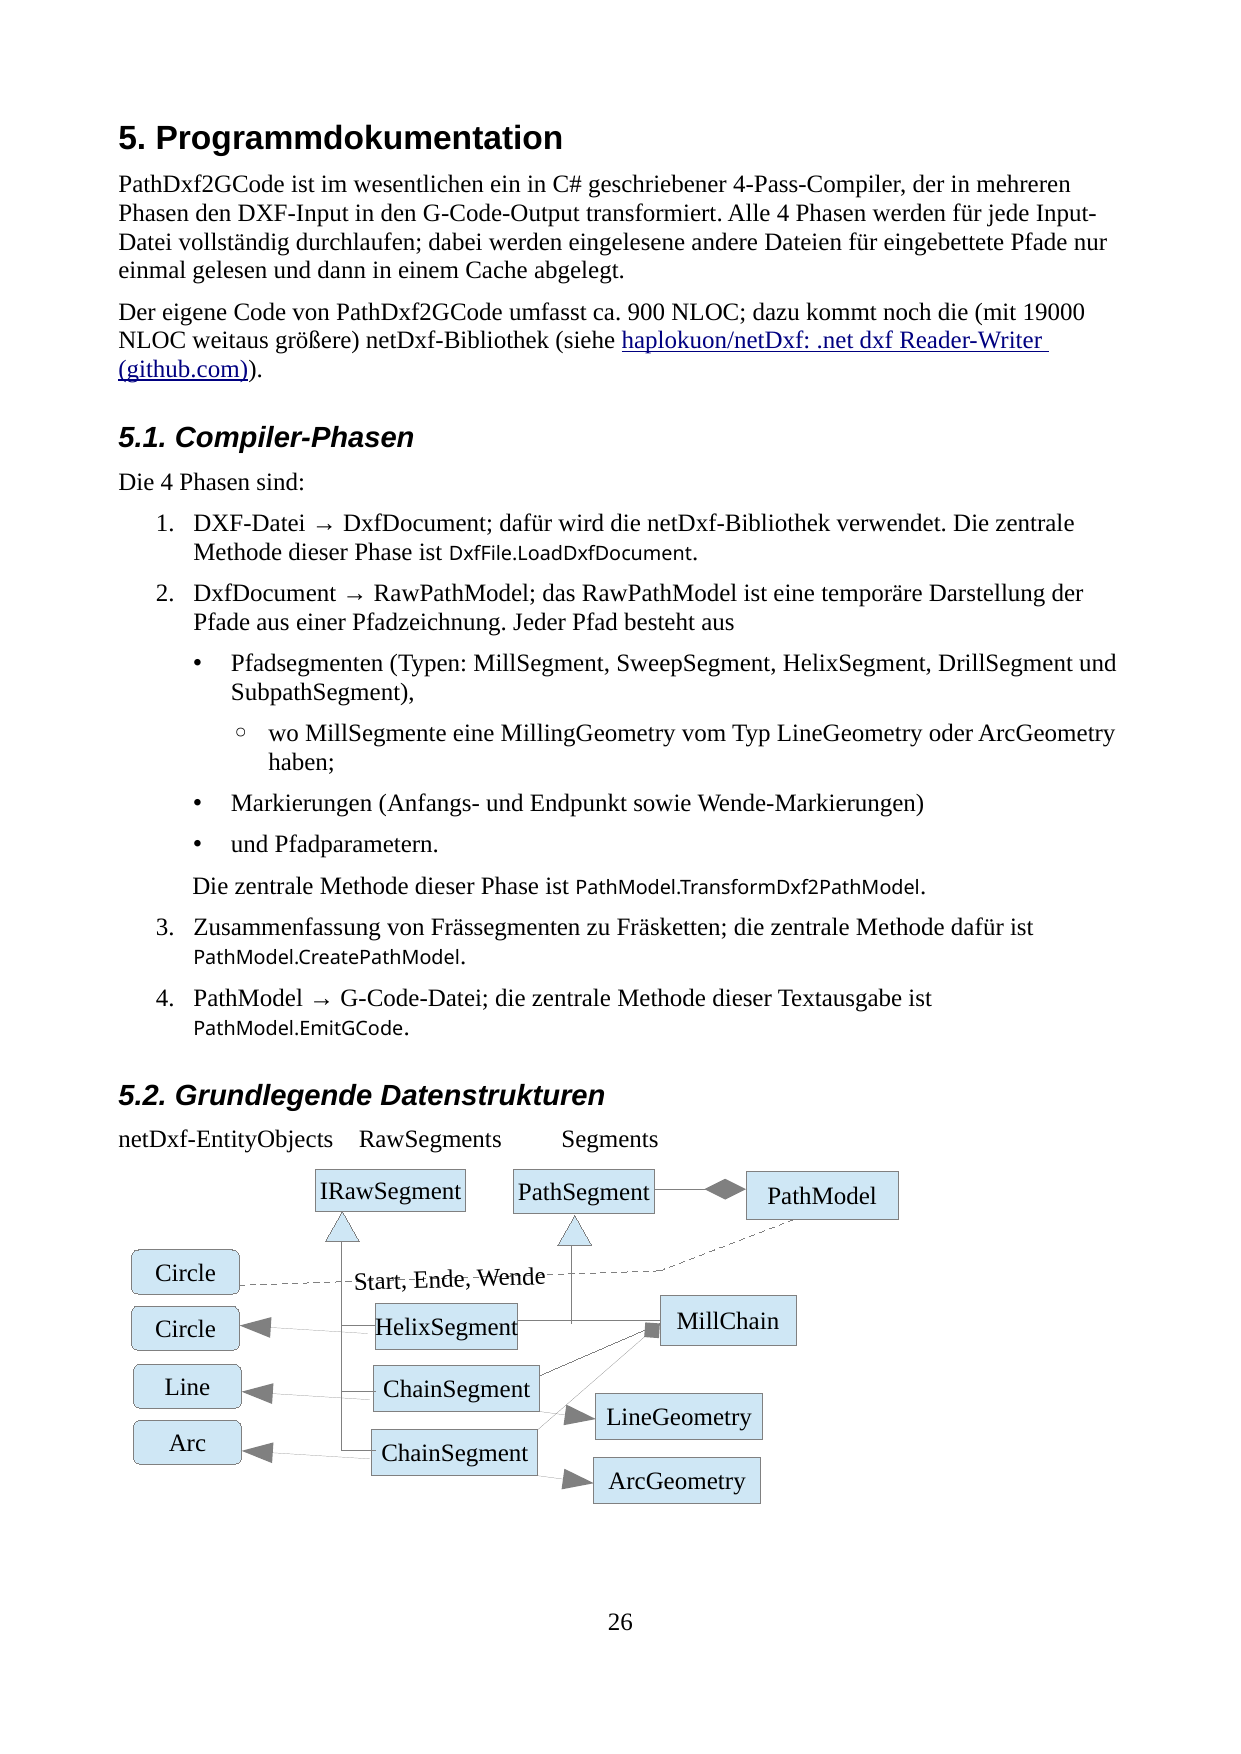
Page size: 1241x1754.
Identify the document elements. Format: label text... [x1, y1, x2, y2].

subtitle 5.1. Compiler-Phasen [118, 421, 1122, 454]
text netDxf-EntityObjects RawSegments Segments [118, 1124, 1122, 1153]
text Die zentrale Methode dieser Phase ist PathModel.TransformDxf2PathModel. [192, 871, 1122, 900]
list DxfDocument → RawPathModel; das RawPathModel ist eine temporäre Darstellung der Pfade aus einer Pfadzeichnung. Jeder Pfad besteht aus [156, 578, 1122, 636]
list Markierungen (Anfangs- und Endpunkt sowie Wende-Markierungen) [193, 788, 1122, 817]
subtitle 5. Programmdokumentation [118, 118, 1122, 157]
list wo MillSegmente eine MillingGeometry vom Typ LineGeometry oder ArcGeometry haben; [231, 718, 1122, 776]
list Pfadsegmenten (Typen: MillSegment, SweepSegment, HelixSegment, DrillSegment und SubpathSegment), [193, 648, 1122, 706]
list und Pfadparametern. [193, 829, 1122, 858]
text PathDxf2GCode ist im wesentlichen ein in C# geschriebener 4-Pass-Compiler, der in mehreren Phasen den DXF-Input in den G-Code-Output transformiert. Alle 4 Phasen werden für jede Input-Datei vollständig durchlaufen; dabei werden eingelesene andere Dateien für eingebettete Pfade nur einmal gelesen und dann in einem Cache abgelegt. [118, 169, 1122, 284]
text Der eigene Code von PathDxf2GCode umfasst ca. 900 NLOC; dazu kommt noch die (mit 19000 NLOC weitaus größere) netDxf-Bibliothek (siehe haplokuon/netDxf: .net dxf Reader-Writer (github.com)). [118, 297, 1122, 383]
list Zusammenfassung von Frässegmenten zu Fräsketten; die zentrale Methode dafür ist PathModel.CreatePathModel. [156, 912, 1122, 970]
list DXF-Datei → DxfDocument; dafür wird die netDxf-Bibliothek verwendet. Die zentrale Methode dieser Phase ist DxfFile.LoadDxfDocument. [156, 508, 1122, 566]
list PathModel → G-Code-Datei; die zentrale Methode dieser Textausgabe ist PathModel.EmitGCode. [156, 983, 1122, 1041]
text Die 4 Phasen sind: [118, 467, 1122, 495]
subtitle 5.2. Grundlegende Datenstrukturen [118, 1078, 1122, 1112]
